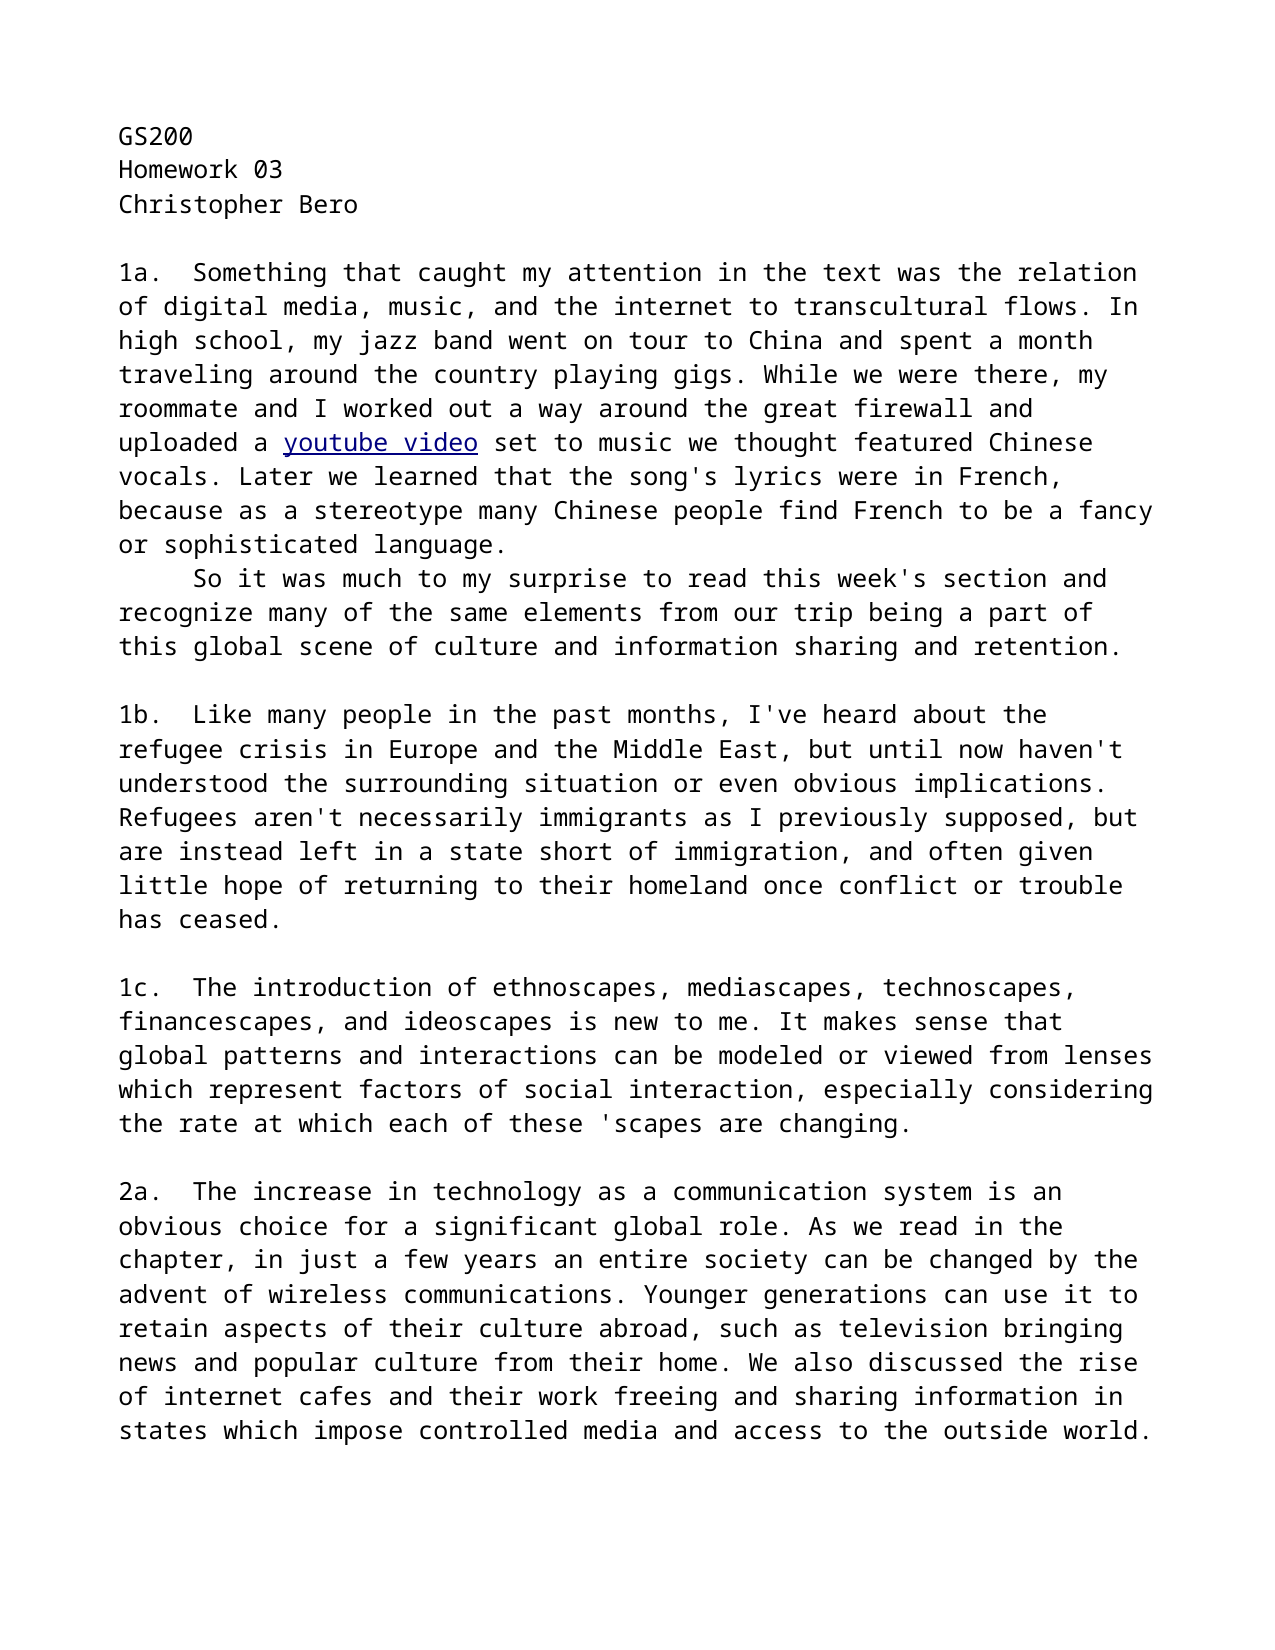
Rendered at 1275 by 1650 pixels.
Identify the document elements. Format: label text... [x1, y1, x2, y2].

text 1c. The introduction of ethnoscapes, mediascapes, technoscapes, financescapes, and ideoscapes is new to me. It makes sense that global patterns and interactions can be modeled or viewed from lenses which represent factors of social interaction, especially considering the rate at which each of these 'scapes are changing. [118, 970, 1157, 1140]
text Christopher Bero [118, 186, 1157, 220]
text 1b. Like many people in the past months, I've heard about the refugee crisis in Europe and the Middle East, but until now haven't understood the surrounding situation or even obvious implications. Refugees aren't necessarily immigrants as I previously supposed, but are instead left in a state short of immigration, and often given little hope of returning to their homeland once conflict or trouble has ceased. [118, 697, 1157, 936]
text 1a. Something that caught my attention in the text was the relation of digital media, music, and the internet to transcultural flows. In high school, my jazz band went on tour to China and spent a month traveling around the country playing gigs. While we were there, my roommate and I worked out a way around the great firewall and uploaded a youtube video set to music we thought featured Chinese vocals. Later we learned that the song's lyrics were in French, because as a stereotype many Chinese people find French to be a fancy or sophisticated language. [118, 254, 1157, 561]
text 2a. The increase in technology as a communication system is an obvious choice for a significant global role. As we read in the chapter, in just a few years an entire society can be changed by the advent of wireless communications. Younger generations can use it to retain aspects of their culture abroad, such as television bringing news and popular culture from their home. We also discussed the rise of internet cafes and their work freeing and sharing information in states which impose controlled media and access to the outside world. [118, 1174, 1157, 1447]
text So it was much to my surprise to read this week's section and recognize many of the same elements from our trip being a part of this global scene of culture and information sharing and retention. [118, 561, 1157, 663]
text GS200 [118, 118, 1157, 152]
text Homework 03 [118, 152, 1157, 186]
